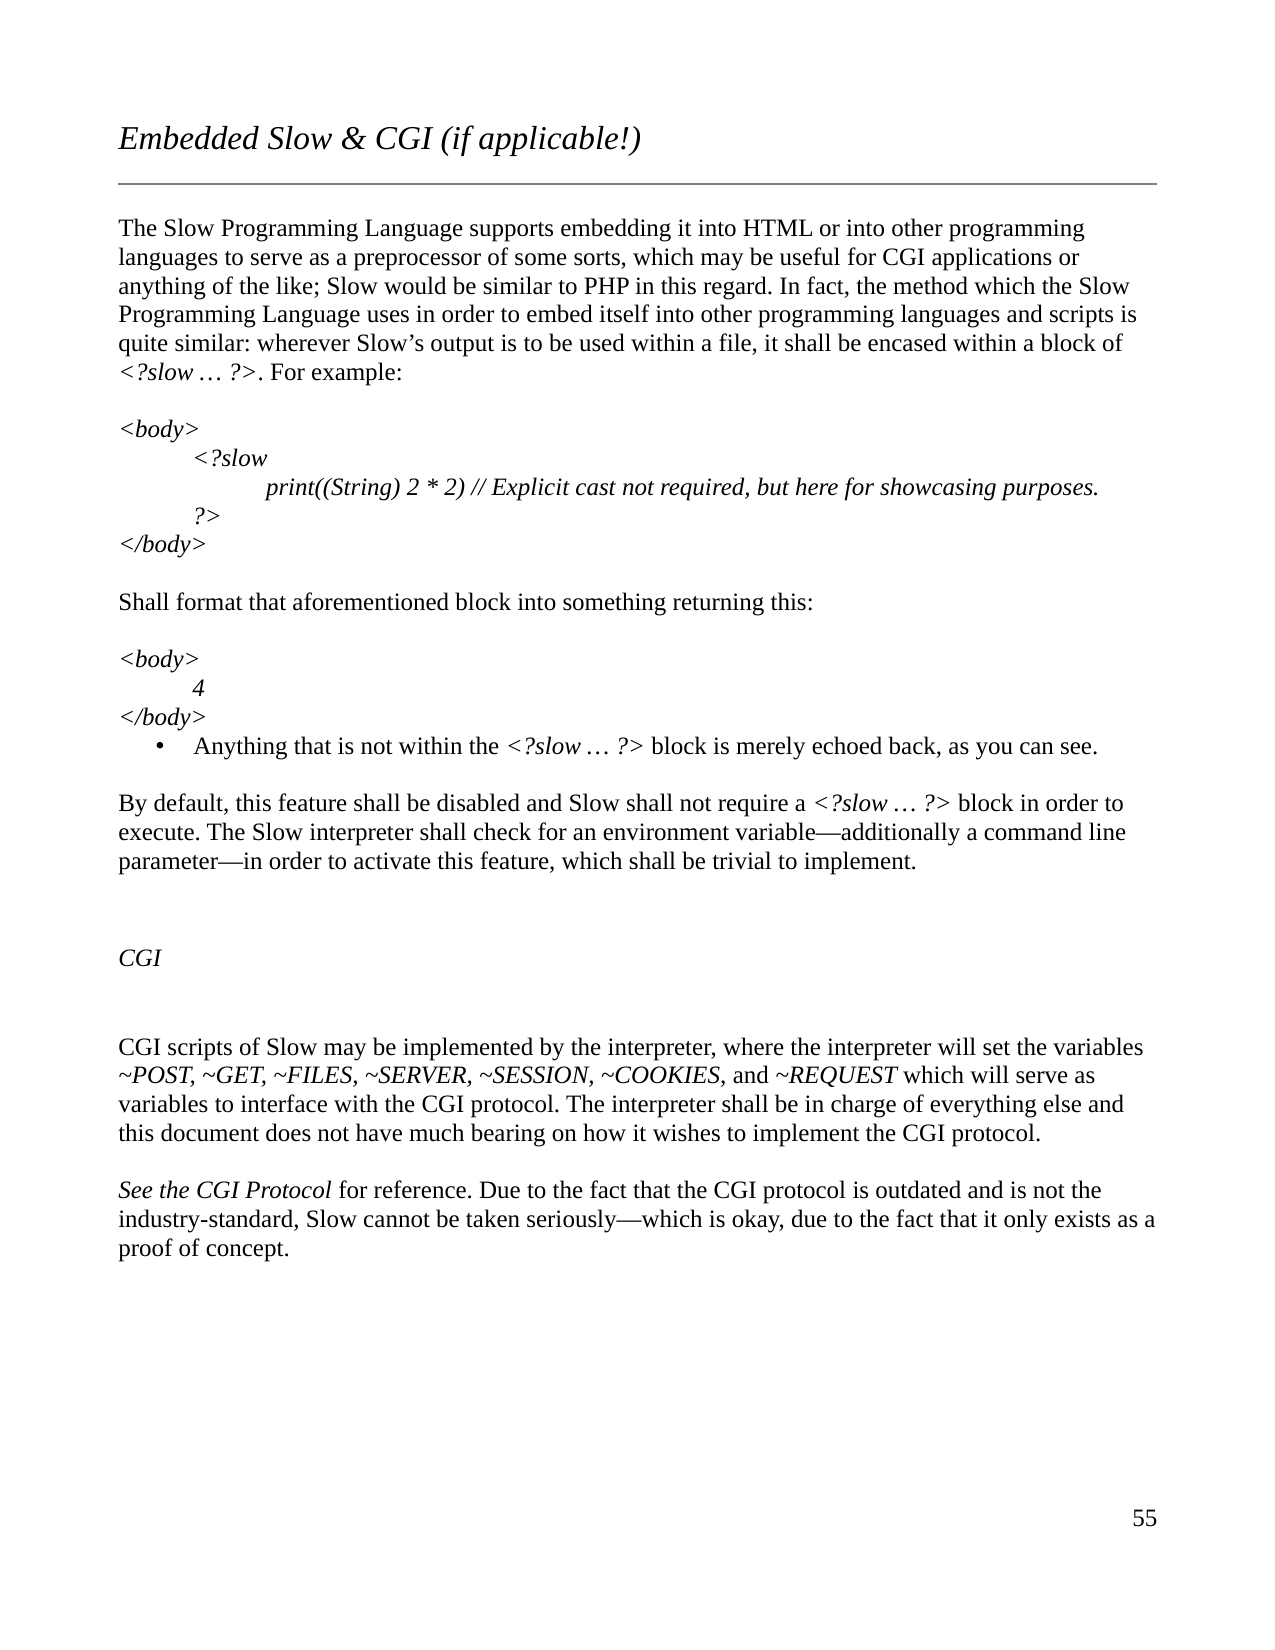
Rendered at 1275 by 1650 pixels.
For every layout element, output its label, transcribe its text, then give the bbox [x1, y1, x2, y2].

text <?slow [118, 443, 1157, 472]
text ?> [118, 501, 1157, 529]
text The Slow Programming Language supports embedding it into HTML or into other programming languages to serve as a preprocessor of some sorts, which may be useful for CGI applications or anything of the like; Slow would be similar to PHP in this regard. In fact, the method which the Slow Programming Language uses in order to embed itself into other programming languages and scripts is quite similar: wherever Slow’s output is to be used within a file, it shall be encased within a block of <?slow … ?>. For example: [118, 213, 1157, 386]
text By default, this feature shall be disabled and Slow shall not require a <?slow … ?> block in order to execute. The Slow interpreter shall check for an environment variable—additionally a command line parameter—in order to activate this feature, which shall be trivial to implement. [118, 788, 1157, 874]
list Anything that is not within the <?slow … ?> block is merely echoed back, as you can see. [156, 731, 1157, 759]
text <body> [118, 644, 1157, 673]
text <body> [118, 414, 1157, 443]
text CGI scripts of Slow may be implemented by the interpreter, where the interpreter will set the variables ~POST, ~GET, ~FILES, ~SERVER, ~SESSION, ~COOKIES, and ~REQUEST which will serve as variables to interface with the CGI protocol. The interpreter shall be in charge of everything else and this document does not have much bearing on how it wishes to implement the CGI protocol. [118, 1032, 1157, 1147]
text </body> [118, 529, 1157, 558]
text 4 [118, 673, 1157, 702]
text print((String) 2 * 2) // Explicit cast not required, but here for showcasing purposes. [118, 472, 1157, 501]
subtitle Embedded Slow & CGI (if applicable!) [118, 118, 1157, 156]
text Shall format that aforementioned block into something returning this: [118, 587, 1157, 616]
subtitle CGI [118, 943, 1157, 972]
text </body> [118, 702, 1157, 731]
text See the CGI Protocol for reference. Due to the fact that the CGI protocol is outdated and is not the industry-standard, Slow cannot be taken seriously—which is okay, due to the fact that it only exists as a proof of concept. [118, 1176, 1157, 1262]
